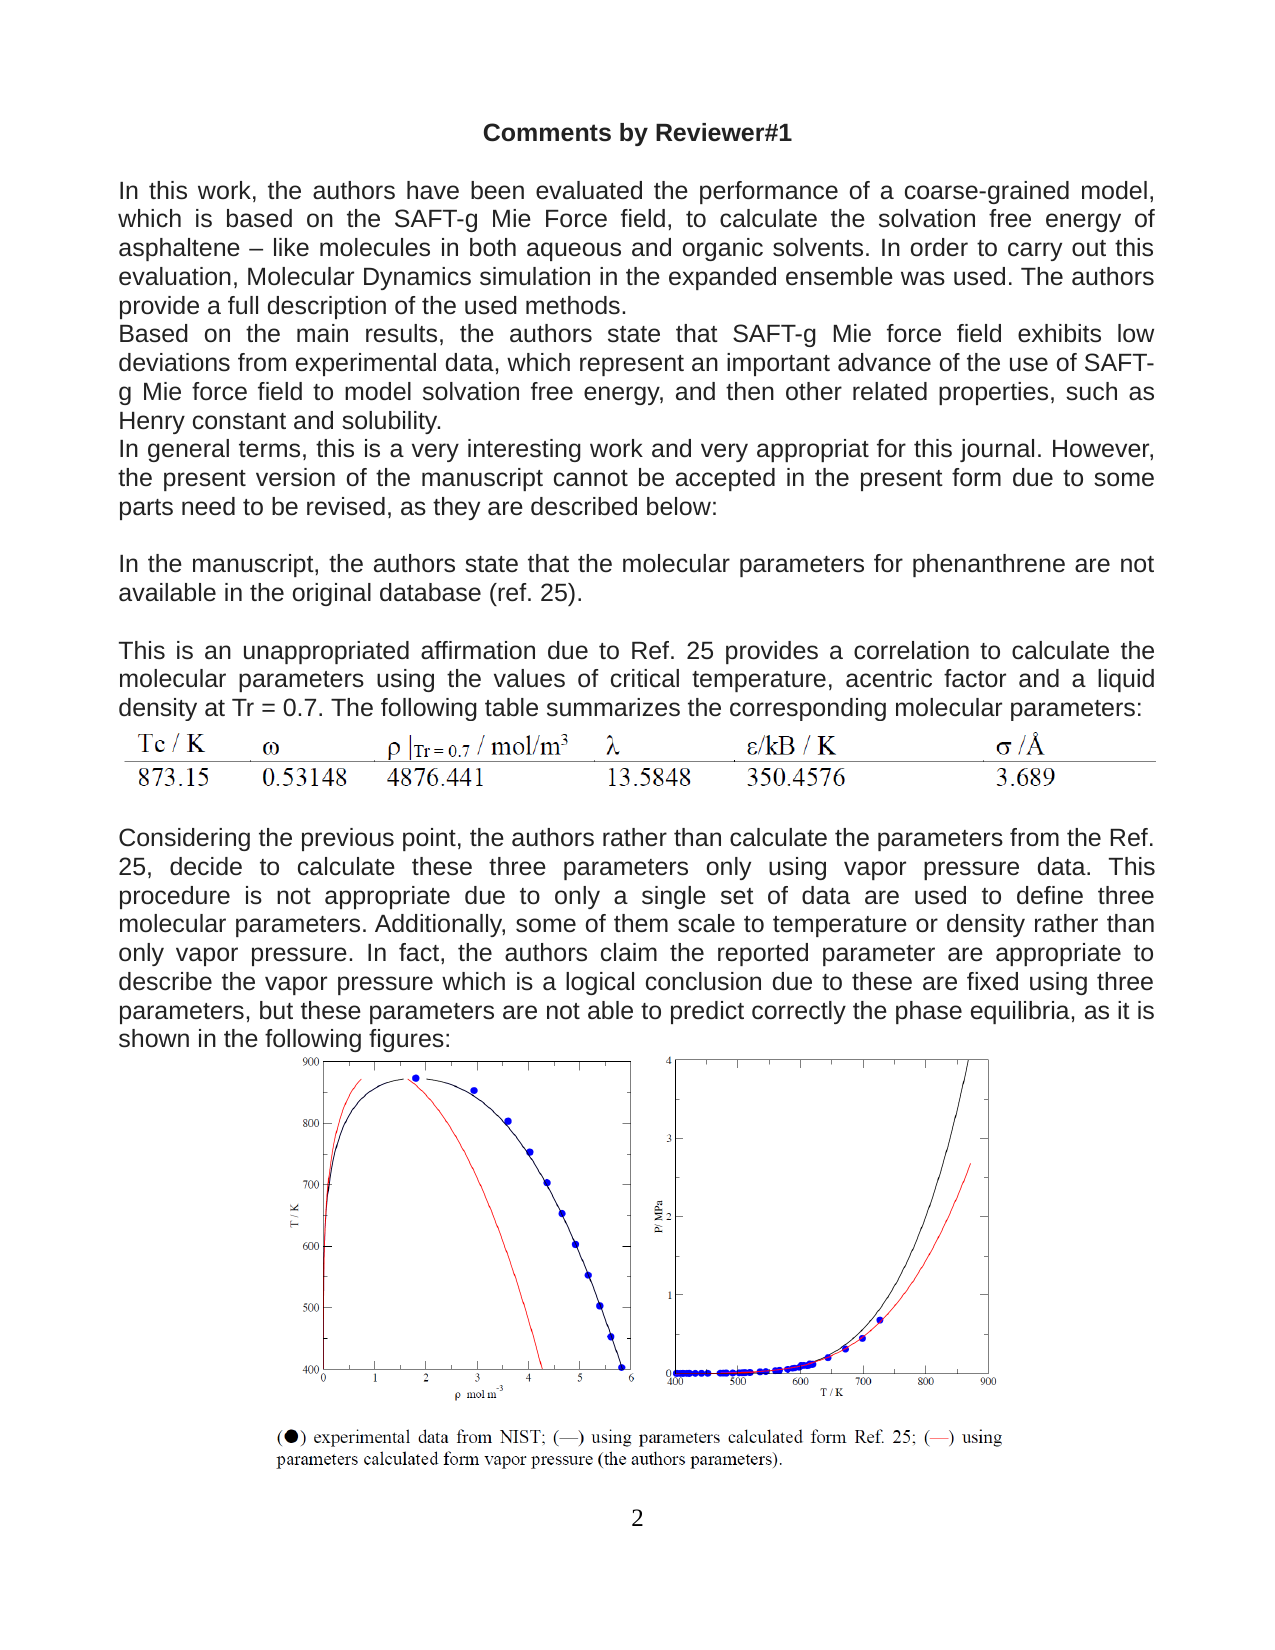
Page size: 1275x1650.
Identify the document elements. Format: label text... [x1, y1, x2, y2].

text Comments by Reviewer#1 [118, 118, 1157, 147]
text In general terms, this is a very interesting work and very appropriat for this journal. However, the present version of the manuscript cannot be accepted in the present form due to some parts need to be revised, as they are described below: [118, 434, 1157, 521]
picture [118, 721, 1157, 795]
text This is an unappropriated affirmation due to Ref. 25 provides a correlation to calculate the molecular parameters using the values of critical temperature, acentric factor and a liquid density at Tr = 0.7. The following table summarizes the corresponding molecular parameters: [118, 636, 1157, 721]
picture [269, 1053, 1006, 1473]
text In this work, the authors have been evaluated the performance of a coarse-grained model, which is based on the SAFT-g Mie Force field, to calculate the solvation free energy of asphaltene – like molecules in both aqueous and organic solvents. In order to carry out this evaluation, Molecular Dynamics simulation in the expanded ensemble was used. The authors provide a full description of the used methods. [118, 176, 1157, 319]
text In the manuscript, the authors state that the molecular parameters for phenanthrene are not available in the original database (ref. 25). [118, 549, 1157, 607]
text Based on the main results, the authors state that SAFT-g Mie force field exhibits low deviations from experimental data, which represent an important advance of the use of SAFT-g Mie force field to model solvation free energy, and then other related properties, such as Henry constant and solubility. [118, 319, 1157, 434]
text Considering the previous point, the authors rather than calculate the parameters from the Ref. 25, decide to calculate these three parameters only using vapor pressure data. This procedure is not appropriate due to only a single set of data are used to define three molecular parameters. Additionally, some of them scale to temperature or density rather than only vapor pressure. In fact, the authors claim the reported parameter are appropriate to describe the vapor pressure which is a logical conclusion due to these are fixed using three parameters, but these parameters are not able to predict correctly the phase equilibria, as it is shown in the following figures: [118, 823, 1157, 1053]
